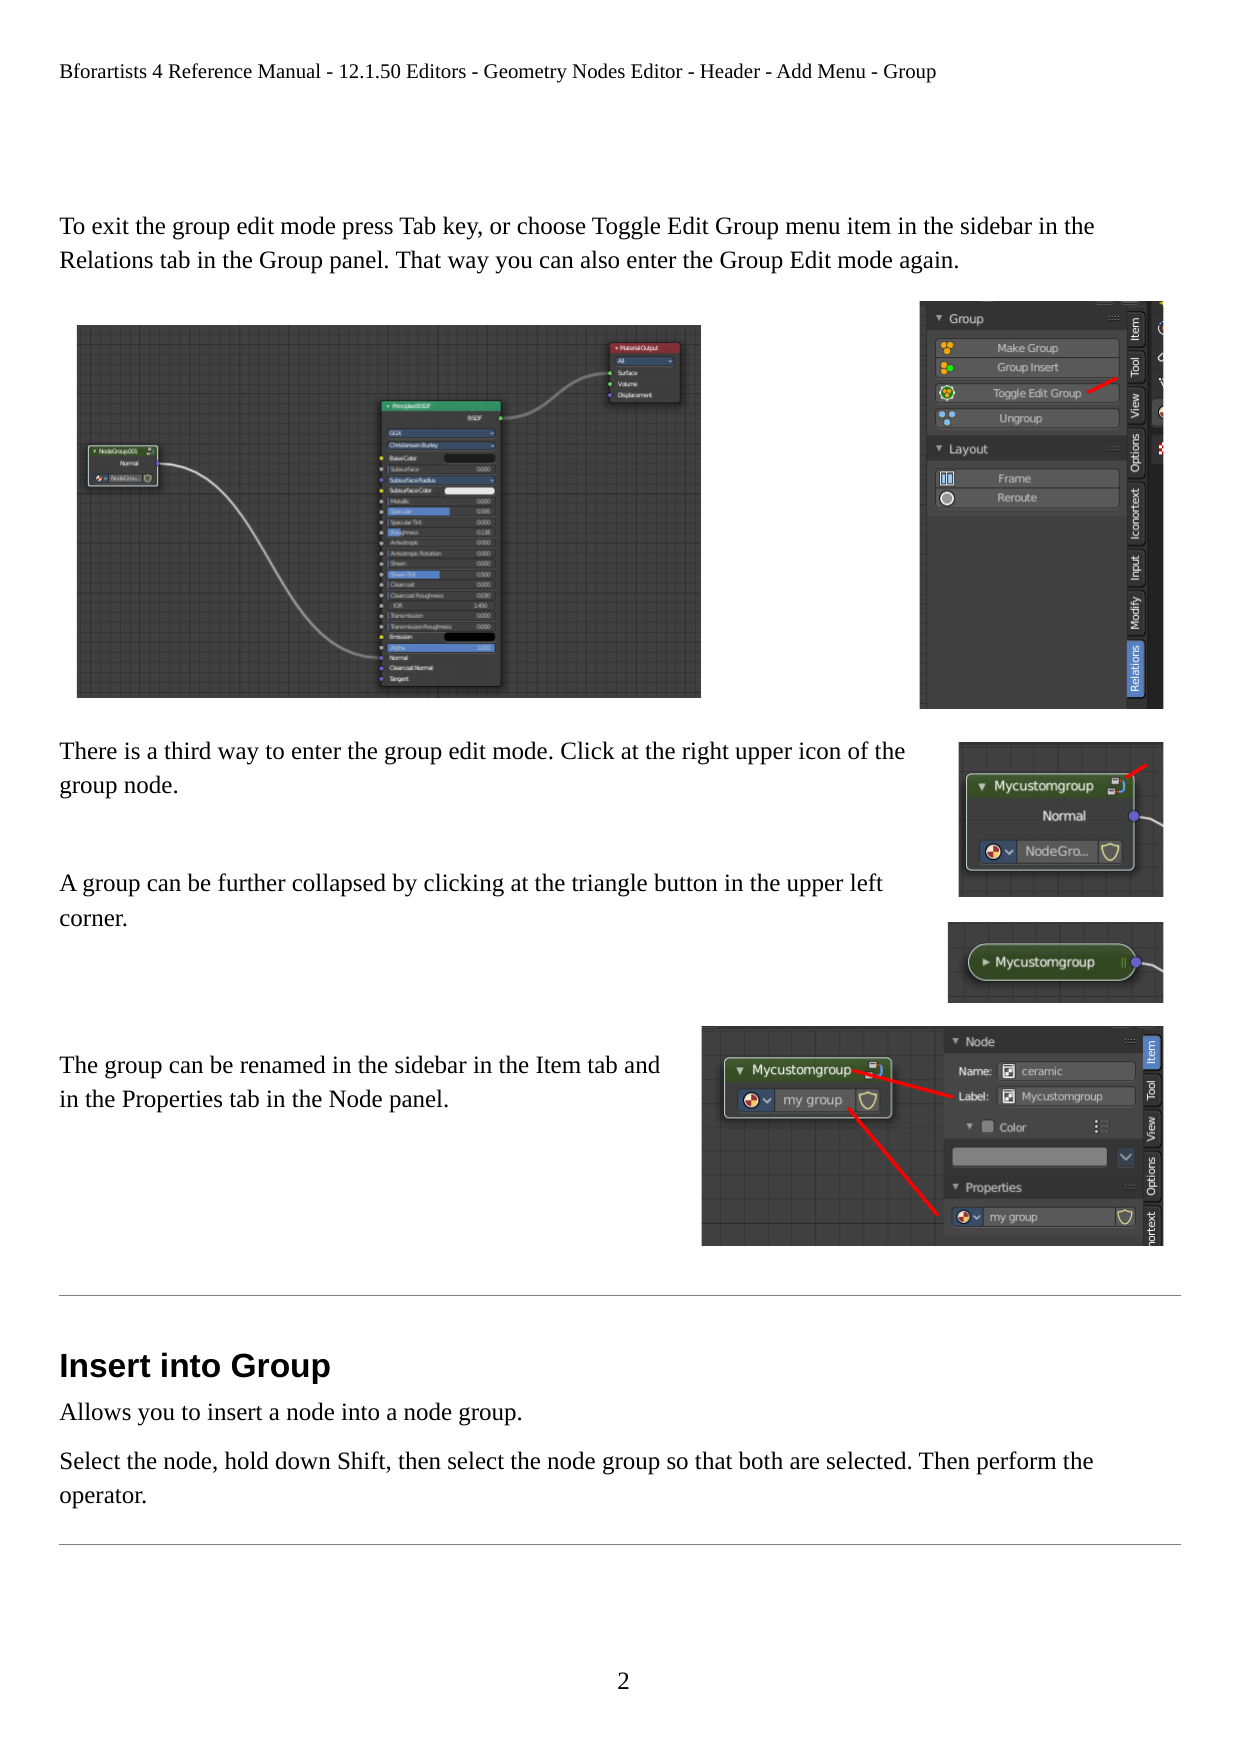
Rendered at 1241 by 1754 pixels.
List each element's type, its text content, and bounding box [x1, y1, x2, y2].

subtitle Insert into Group [59, 1346, 1181, 1384]
text Allows you to insert a node into a node group. [59, 1397, 1181, 1426]
picture [947, 922, 1164, 1003]
text To exit the group edit mode press Tab key, or choose Toggle Edit Group menu item in the sidebar in the Relations tab in the Group panel. That way you can also enter the Group Edit mode again. [59, 211, 1181, 274]
text There is a third way to enter the group edit mode. Click at the right upper icon of the group node. [59, 736, 1181, 799]
picture [76, 325, 701, 698]
picture [919, 301, 1164, 709]
picture [701, 1026, 1164, 1246]
text Select the node, hold down Shift, then select the node group so that both are selected. Then perform the operator. [59, 1446, 1181, 1509]
text The group can be renamed in the sidebar in the Item tab and in the Properties tab in the Node panel. [59, 1050, 701, 1113]
picture [958, 742, 1164, 897]
text A group can be further collapsed by clicking at the triangle button in the upper left corner. [59, 868, 1181, 932]
